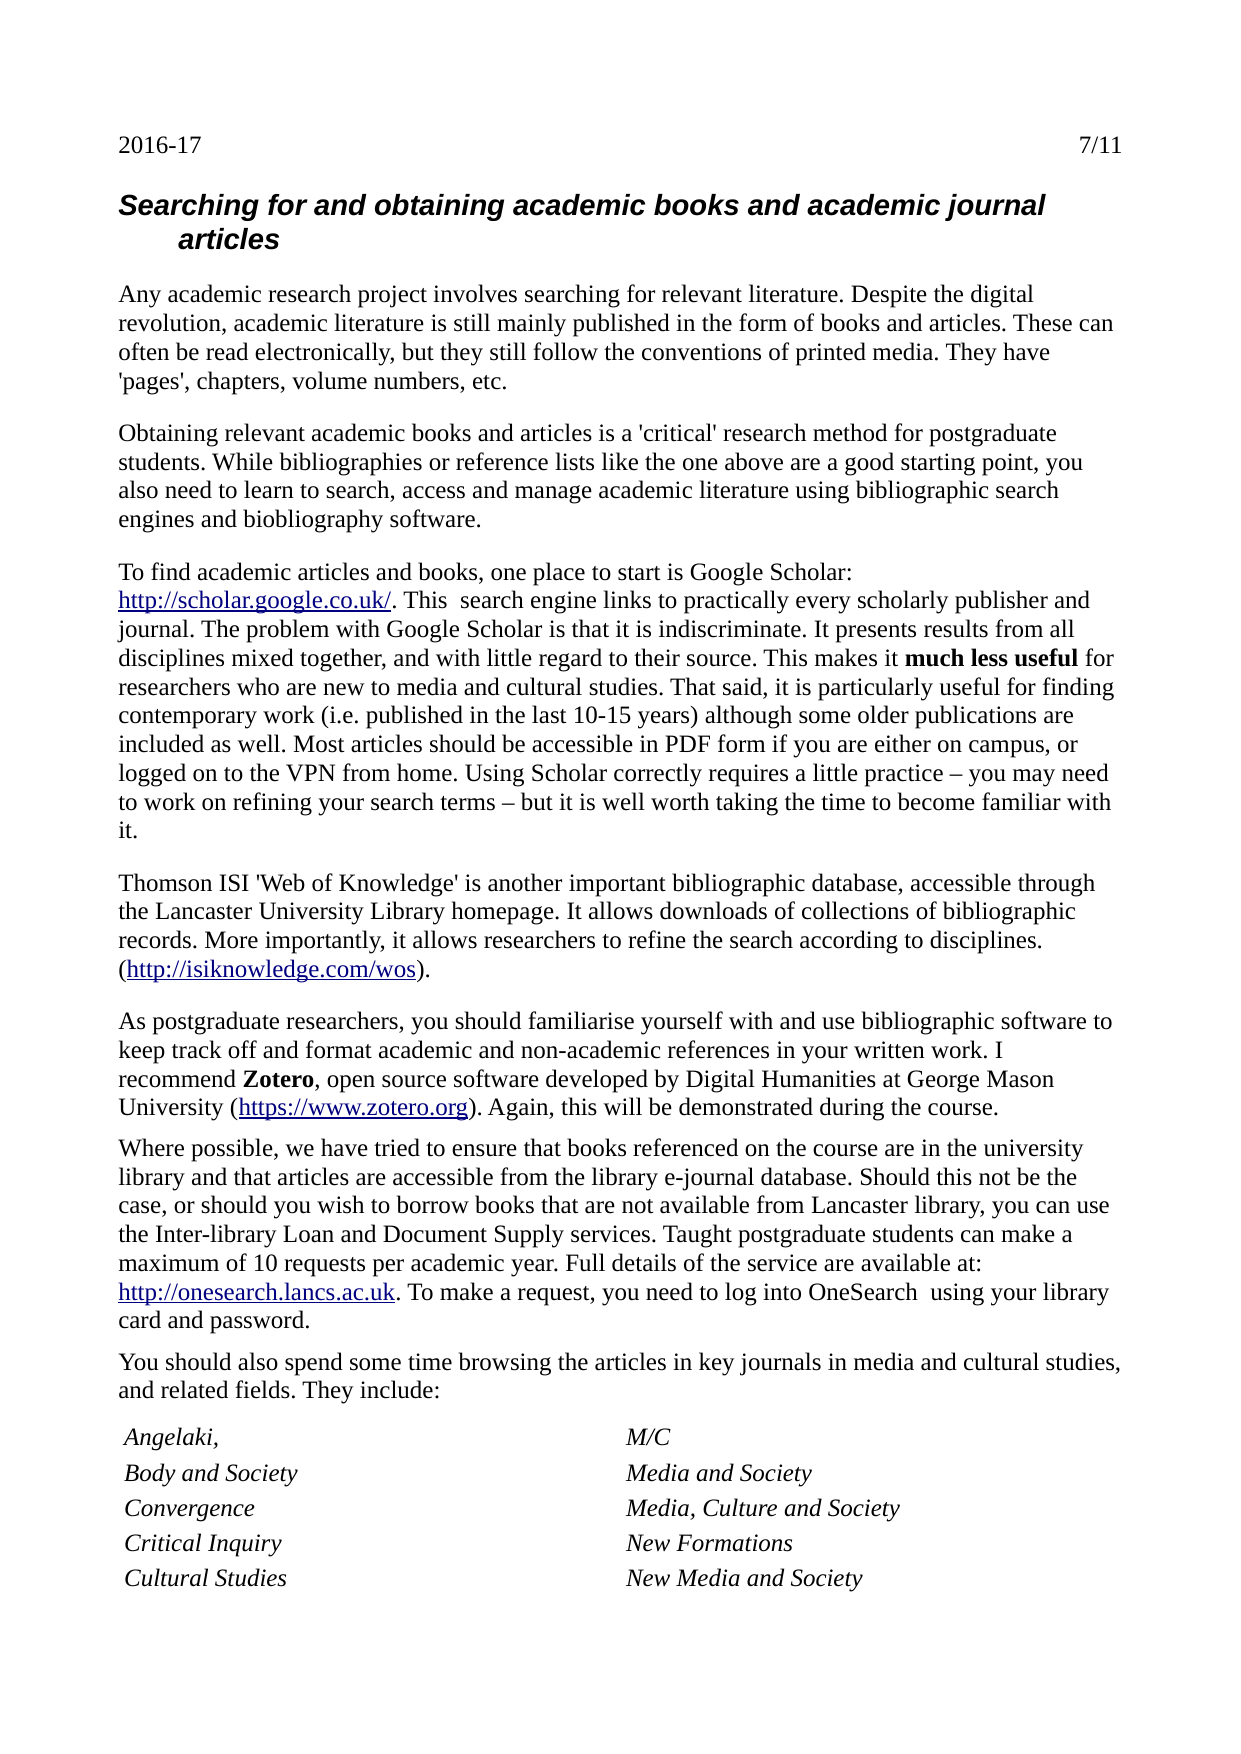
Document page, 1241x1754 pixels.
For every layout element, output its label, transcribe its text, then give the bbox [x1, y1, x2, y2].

subtitle Searching for and obtaining academic books and academic journal articles [118, 188, 1122, 255]
table_header Angelaki, Body and Society Convergence Critical Inquiry Cultural Studies [118, 1417, 620, 1604]
text You should also spend some time browsing the articles in key journals in media and cultural studies, and related fields. They include: [118, 1347, 1122, 1404]
text Any academic research project involves searching for relevant literature. Despite the digital revolution, academic literature is still mainly published in the form of books and articles. These can often be read electronically, but they still follow the conventions of printed media. They have 'pages', chapters, volume numbers, etc. [118, 279, 1122, 394]
text Thomson ISI 'Web of Knowledge' is another important bibliographic database, accessible through the Lancaster University Library homepage. It allows downloads of collections of bibliographic records. More importantly, it allows researchers to refine the search according to disciplines. (http://isiknowledge.com/wos). [118, 868, 1122, 983]
text To find academic articles and books, one place to start is Google Scholar: http://scholar.google.co.uk/. This search engine links to practically every scholarly publisher and journal. The problem with Google Scholar is that it is indiscriminate. It presents results from all disciplines mixed together, and with little regard to their source. This makes it much less useful for researchers who are new to media and cultural studies. That said, it is particularly useful for finding contemporary work (i.e. published in the last 10-15 years) although some older publications are included as well. Most articles should be accessible in PDF form if you are either on campus, or logged on to the VPN from home. Using Scholar correctly requires a little practice – you may need to work on refining your search terms – but it is well worth taking the time to become familiar with it. [118, 557, 1122, 844]
text Obtaining relevant academic books and articles is a 'critical' research method for postgraduate students. While bibliographies or reference lists like the one above are a good starting point, you also need to learn to search, access and manage academic literature using bibliographic search engines and biobliography software. [118, 418, 1122, 533]
table_header M/C Media and Society Media, Culture and Society New Formations New Media and Society [620, 1417, 1122, 1604]
text As postgraduate researchers, you should familiarise yourself with and use bibliographic software to keep track off and format academic and non-academic references in your written work. I recommend Zotero, open source software developed by Digital Humanities at George Mason University (https://www.zotero.org). Again, this will be demonstrated during the course. [118, 1006, 1122, 1121]
text Where possible, we have tried to ensure that books referenced on the course are in the university library and that articles are accessible from the library e-journal database. Should this not be the case, or should you wish to borrow books that are not available from Lancaster library, you can use the Inter-library Loan and Document Supply services. Taught postgraduate students can make a maximum of 10 requests per academic year. Full details of the service are available at: http://onesearch.lancs.ac.uk. To make a request, you need to log into OneSearch using your library card and password. [118, 1133, 1122, 1334]
